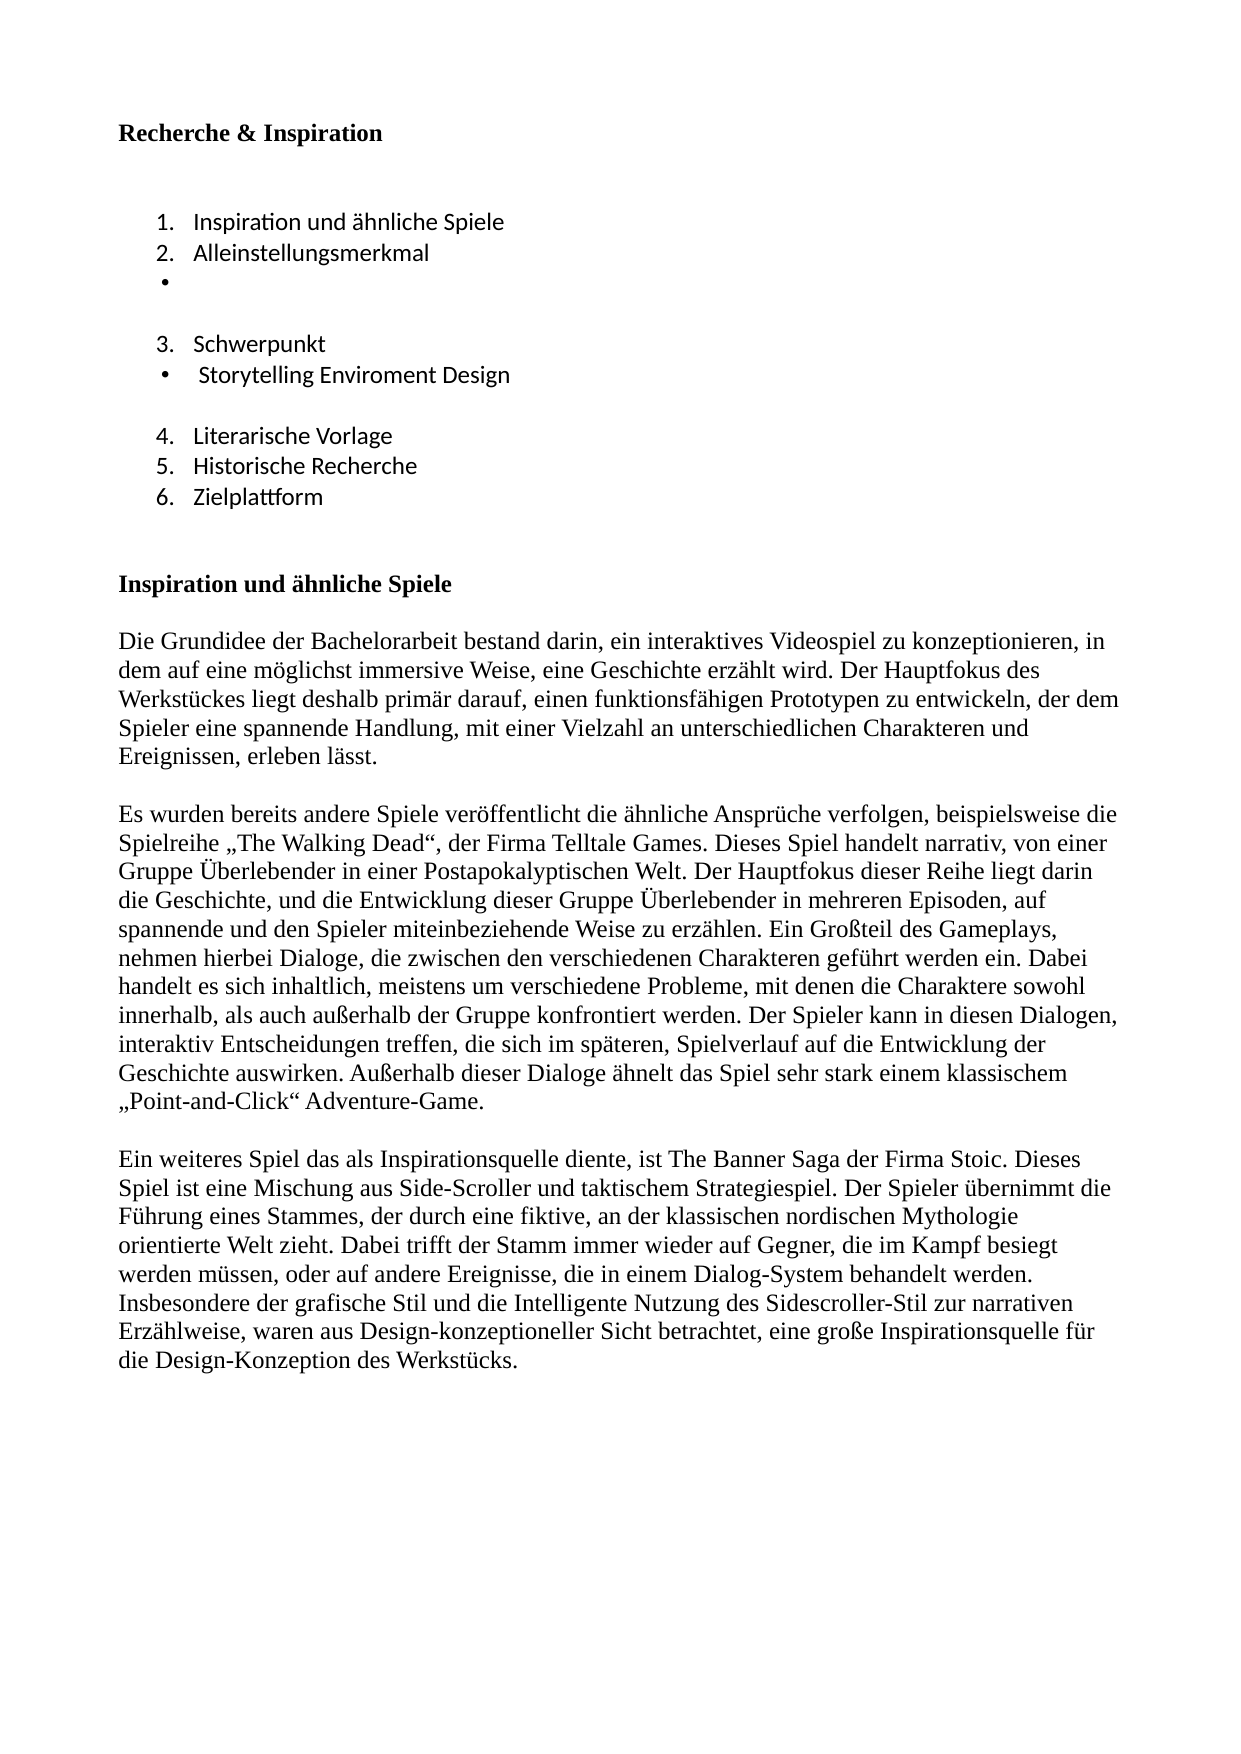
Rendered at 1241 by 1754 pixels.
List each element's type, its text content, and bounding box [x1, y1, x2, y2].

text Recherche & Inspiration [118, 118, 1122, 147]
list Schwerpunkt [156, 328, 1122, 359]
text Inspiration und ähnliche Spiele [118, 569, 1122, 598]
text Ein weiteres Spiel das als Inspirationsquelle diente, ist The Banner Saga der Firma Stoic. Dieses Spiel ist eine Mischung aus Side-Scroller und taktischem Strategiespiel. Der Spieler übernimmt die Führung eines Stammes, der durch eine fiktive, an der klassischen nordischen Mythologie orientierte Welt zieht. Dabei trifft der Stamm immer wieder auf Gegner, die im Kampf besiegt werden müssen, oder auf andere Ereignisse, die in einem Dialog-System behandelt werden. Insbesondere der grafische Stil und die Intelligente Nutzung des Sidescroller-Stil zur narrativen Erzählweise, waren aus Design-konzeptioneller Sicht betrachtet, eine große Inspirationsquelle für die Design-Konzeption des Werkstücks. [118, 1144, 1122, 1374]
text Die Grundidee der Bachelorarbeit bestand darin, ein interaktives Videospiel zu konzeptionieren, in dem auf eine möglichst immersive Weise, eine Geschichte erzählt wird. Der Hauptfokus des Werkstückes liegt deshalb primär darauf, einen funktionsfähigen Prototypen zu entwickeln, der dem Spieler eine spannende Handlung, mit einer Vielzahl an unterschiedlichen Charakteren und Ereignissen, erleben lässt. [118, 626, 1122, 770]
list Zielplattform [156, 481, 1122, 511]
list Alleinstellungsmerkmal [156, 237, 1122, 267]
list Literarische Vorlage [156, 420, 1122, 450]
list Historische Recherche [156, 450, 1122, 481]
list Inspiration und ähnliche Spiele [156, 206, 1122, 237]
list Storytelling Enviroment Design [161, 359, 1122, 389]
text Es wurden bereits andere Spiele veröffentlicht die ähnliche Ansprüche verfolgen, beispielsweise die Spielreihe „The Walking Dead“, der Firma Telltale Games. Dieses Spiel handelt narrativ, von einer Gruppe Überlebender in einer Postapokalyptischen Welt. Der Hauptfokus dieser Reihe liegt darin die Geschichte, und die Entwicklung dieser Gruppe Überlebender in mehreren Episoden, auf spannende und den Spieler miteinbeziehende Weise zu erzählen. Ein Großteil des Gameplays, nehmen hierbei Dialoge, die zwischen den verschiedenen Charakteren geführt werden ein. Dabei handelt es sich inhaltlich, meistens um verschiedene Probleme, mit denen die Charaktere sowohl innerhalb, als auch außerhalb der Gruppe konfrontiert werden. Der Spieler kann in diesen Dialogen, interaktiv Entscheidungen treffen, die sich im späteren, Spielverlauf auf die Entwicklung der Geschichte auswirken. Außerhalb dieser Dialoge ähnelt das Spiel sehr stark einem klassischem „Point-and-Click“ Adventure-Game. [118, 799, 1122, 1115]
